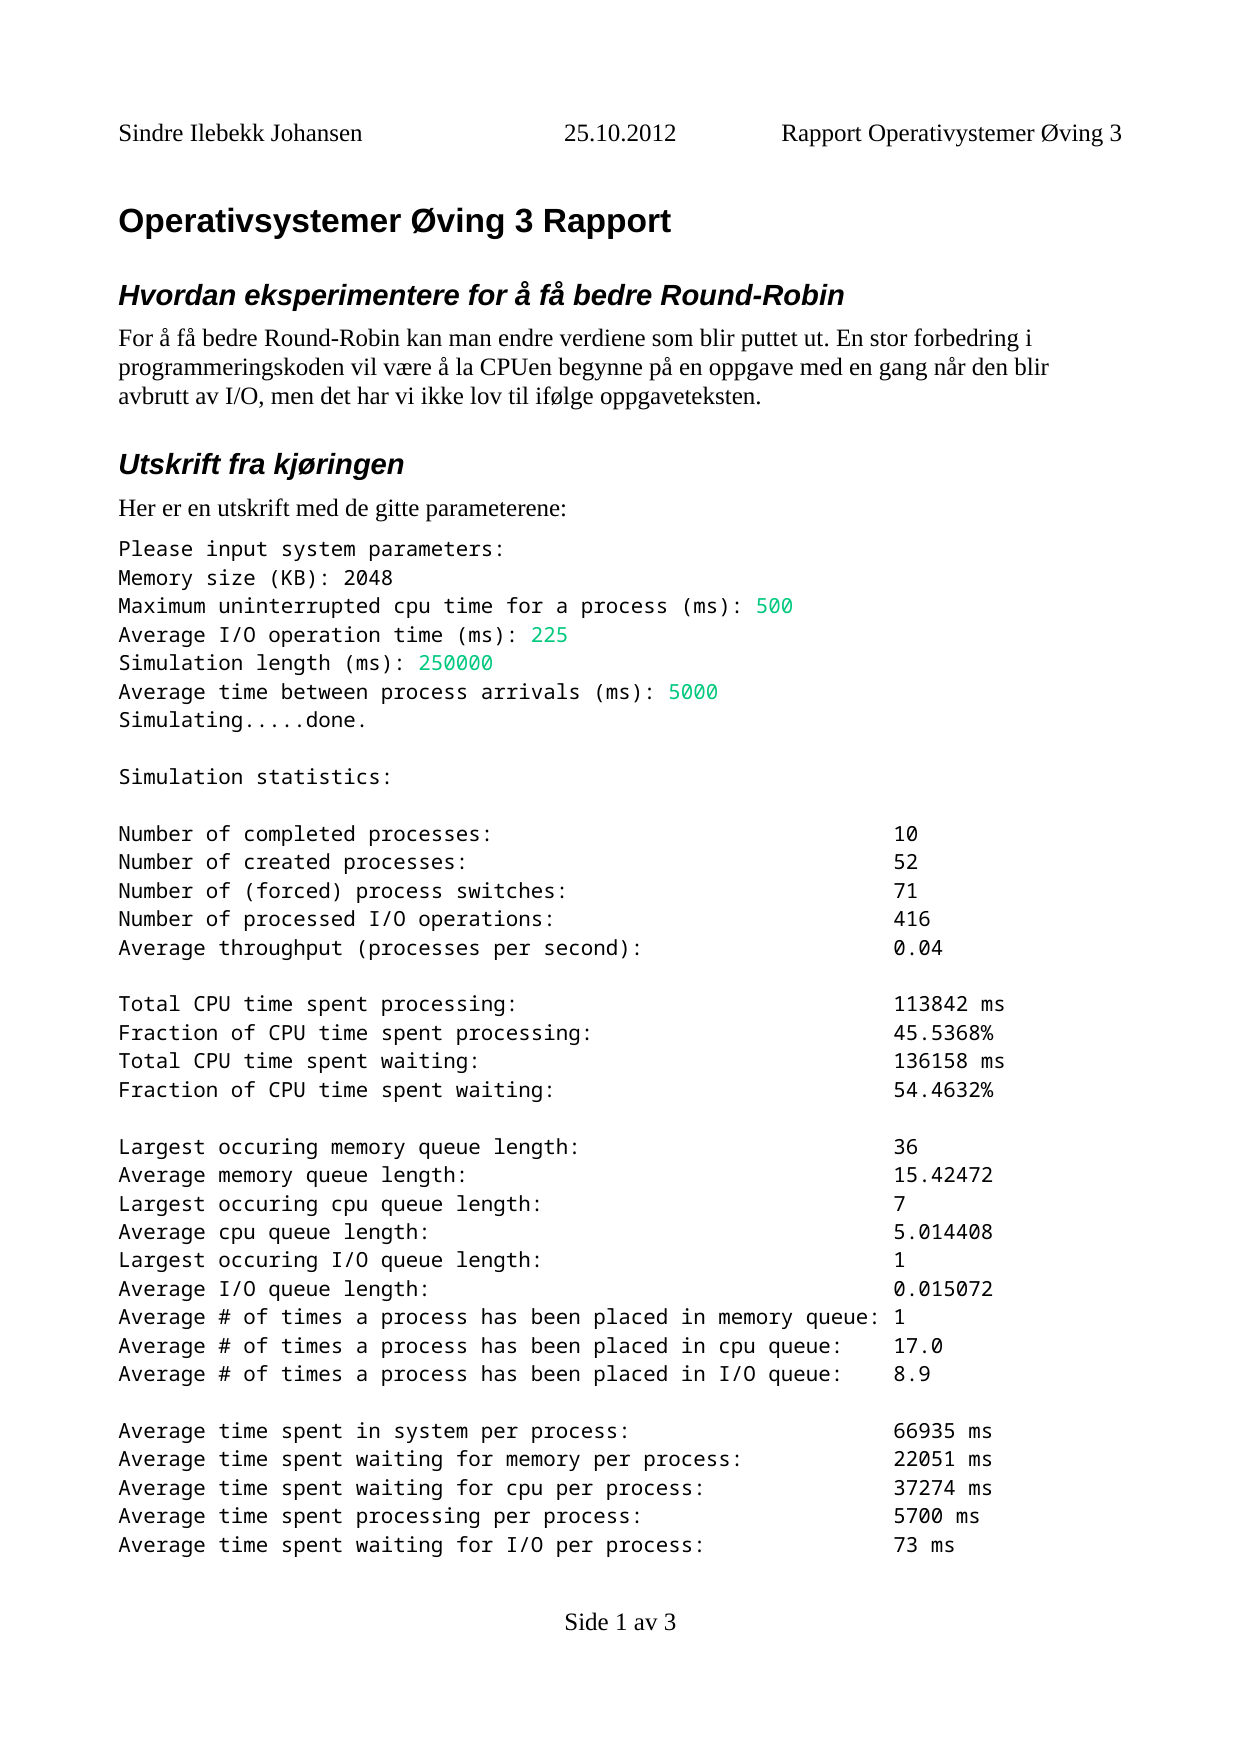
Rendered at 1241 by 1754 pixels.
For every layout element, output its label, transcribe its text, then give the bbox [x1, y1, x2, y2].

text Average I/O operation time (ms): 225 [118, 620, 1122, 648]
text Total CPU time spent processing: 113842 ms [118, 989, 1122, 1018]
text Fraction of CPU time spent waiting: 54.4632% [118, 1075, 1122, 1103]
text Largest occuring cpu queue length: 7 [118, 1189, 1122, 1217]
text Number of created processes: 52 [118, 847, 1122, 876]
text Maximum uninterrupted cpu time for a process (ms): 500 [118, 591, 1122, 620]
text Number of completed processes: 10 [118, 819, 1122, 847]
text Number of (forced) process switches: 71 [118, 876, 1122, 904]
text Memory size (KB): 2048 [118, 563, 1122, 591]
text Average throughput (processes per second): 0.04 [118, 933, 1122, 961]
text For å få bedre Round-Robin kan man endre verdiene som blir puttet ut. En stor forbedring i programmeringskoden vil være å la CPUen begynne på en oppgave med en gang når den blir avbrutt av I/O, men det har vi ikke lov til ifølge oppgaveteksten. [118, 323, 1122, 410]
text Her er en utskrift med de gitte parameterene: [118, 493, 1122, 522]
text Total CPU time spent waiting: 136158 ms [118, 1046, 1122, 1075]
text Largest occuring I/O queue length: 1 [118, 1246, 1122, 1274]
text Average memory queue length: 15.42472 [118, 1160, 1122, 1189]
text Average I/O queue length: 0.015072 [118, 1274, 1122, 1302]
text Simulation length (ms): 250000 [118, 648, 1122, 677]
subtitle Hvordan eksperimentere for å få bedre Round-Robin [118, 277, 1122, 311]
text Average time spent waiting for cpu per process: 37274 ms [118, 1473, 1122, 1501]
text Average time spent waiting for memory per process: 22051 ms [118, 1444, 1122, 1473]
text Simulation statistics: [118, 762, 1122, 791]
text Average time spent processing per process: 5700 ms [118, 1501, 1122, 1530]
text Average time spent in system per process: 66935 ms [118, 1416, 1122, 1444]
subtitle Operativsystemer Øving 3 Rapport [118, 201, 1122, 240]
text Average time spent waiting for I/O per process: 73 ms [118, 1530, 1122, 1558]
text Simulating.....done. [118, 705, 1122, 734]
subtitle Utskrift fra kjøringen [118, 447, 1122, 481]
text Average # of times a process has been placed in cpu queue: 17.0 [118, 1331, 1122, 1359]
text Number of processed I/O operations: 416 [118, 904, 1122, 933]
text Average # of times a process has been placed in I/O queue: 8.9 [118, 1359, 1122, 1388]
text Average cpu queue length: 5.014408 [118, 1217, 1122, 1246]
text Please input system parameters: [118, 534, 1122, 563]
text Largest occuring memory queue length: 36 [118, 1132, 1122, 1160]
text Fraction of CPU time spent processing: 45.5368% [118, 1018, 1122, 1046]
text Average # of times a process has been placed in memory queue: 1 [118, 1302, 1122, 1331]
text Average time between process arrivals (ms): 5000 [118, 677, 1122, 705]
